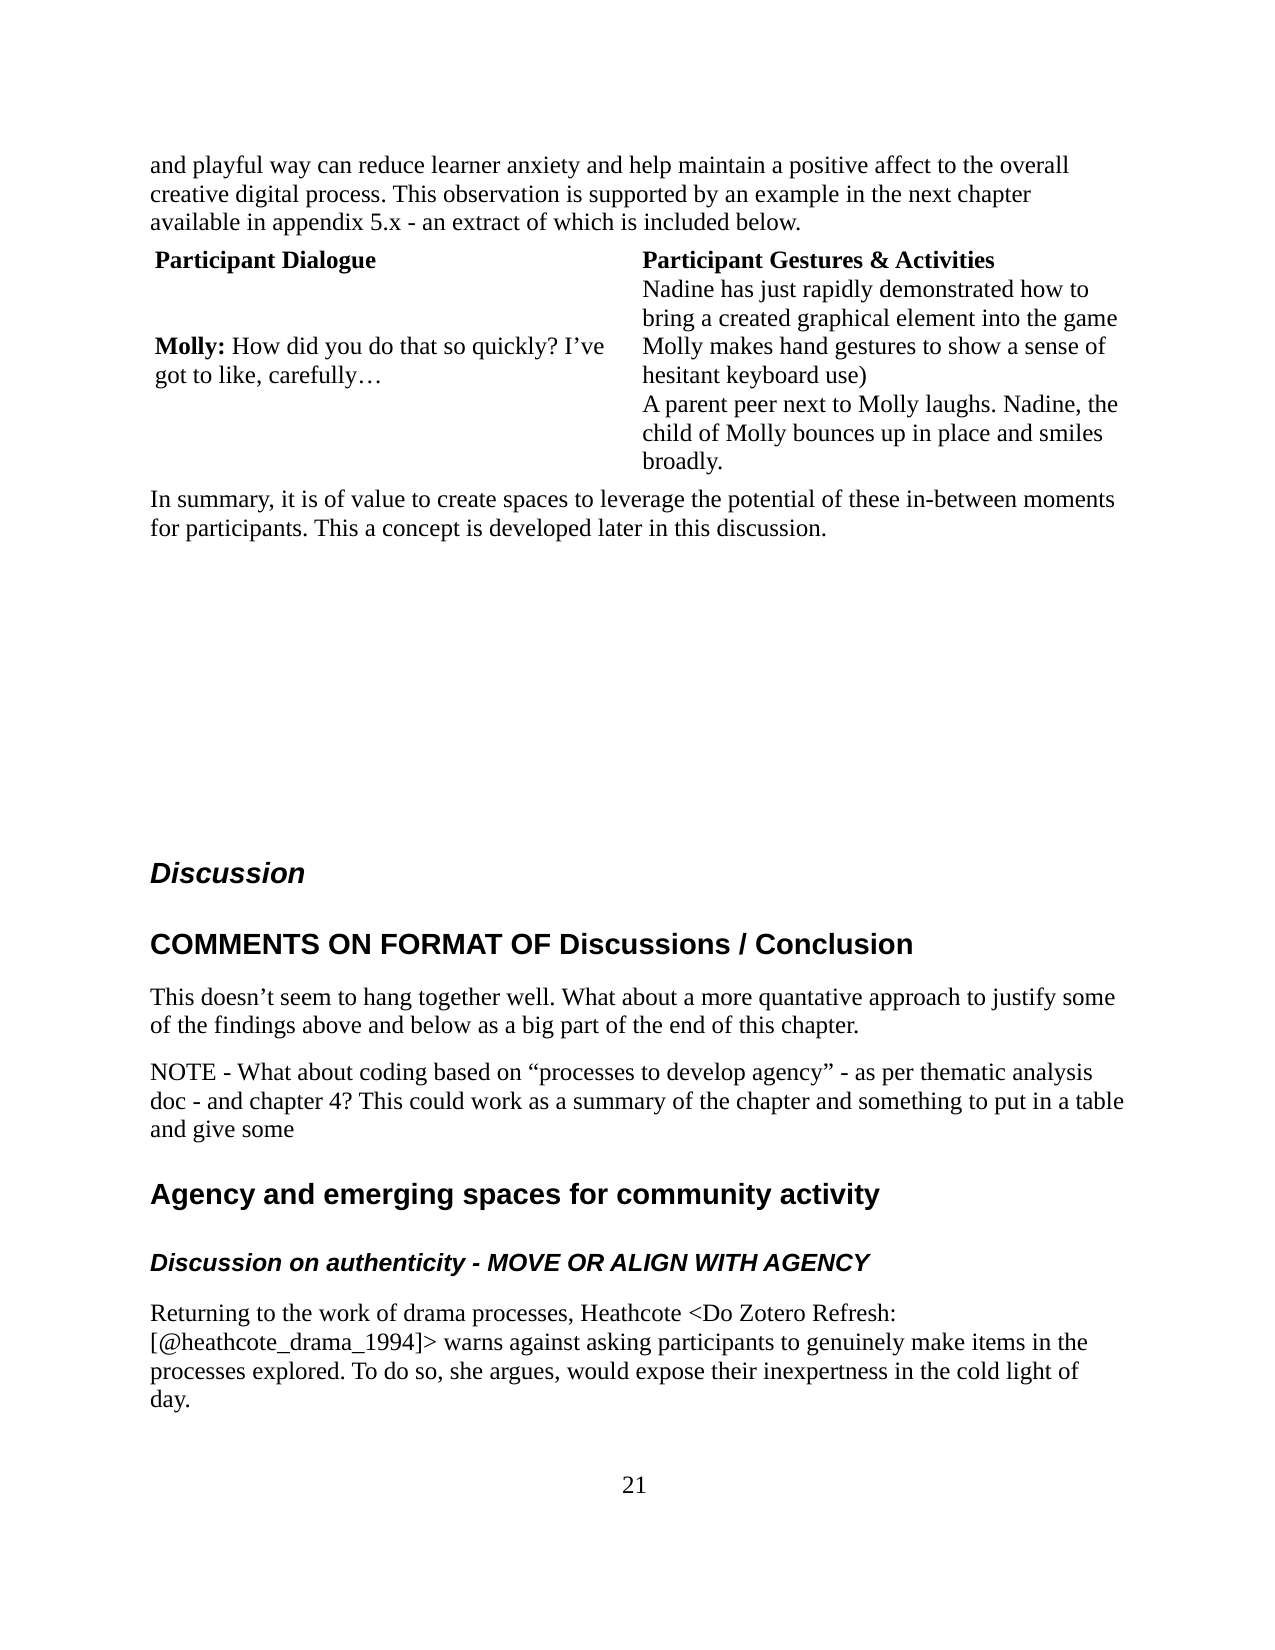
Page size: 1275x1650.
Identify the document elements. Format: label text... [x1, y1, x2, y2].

table_cell [150, 274, 637, 331]
text In summary, it is of value to create spaces to leverage the potential of these in-between moments for participants. This a concept is developed later in this discussion. [150, 484, 1125, 542]
subtitle COMMENTS ON FORMAT OF Discussions / Conclusion [150, 927, 1125, 960]
text NOTE - What about coding based on “processes to develop agency” - as per thematic analysis doc - and chapter 4? This could work as a summary of the chapter and something to put in a table and give some [150, 1057, 1125, 1143]
text Returning to the work of drama processes, Heathcote <Do Zotero Refresh: [@heathcote_drama_1994]> warns against asking participants to genuinely make items in the processes explored. To do so, she argues, would expose their inexpertness in the cold light of day. [150, 1298, 1125, 1413]
subtitle Agency and emerging spaces for community activity [150, 1177, 1125, 1211]
text and playful way can reduce learner anxiety and help maintain a positive affect to the overall creative digital process. This observation is supported by an example in the next chapter available in appendix 5.x - an extract of which is included below. [150, 150, 1125, 236]
subtitle Discussion on authenticity - MOVE OR ALIGN WITH AGENCY [150, 1248, 1125, 1277]
table_cell Nadine has just rapidly demonstrated how to bring a created graphical element into the game [638, 274, 1125, 331]
subtitle Discussion [150, 856, 1125, 889]
table_cell Molly makes hand gestures to show a sense of hesitant keyboard use) [638, 331, 1125, 389]
table_cell [150, 389, 637, 475]
text This doesn’t seem to hang together well. What about a more quantative approach to justify some of the findings above and below as a big part of the end of this chapter. [150, 982, 1125, 1039]
table_header Participant Gestures & Activities [638, 245, 1125, 274]
table_cell Molly: How did you do that so quickly? I’ve got to like, carefully… [150, 331, 637, 389]
table_cell A parent peer next to Molly laughs. Nadine, the child of Molly bounces up in place and smiles broadly. [638, 389, 1125, 475]
table_header Participant Dialogue [150, 245, 637, 274]
